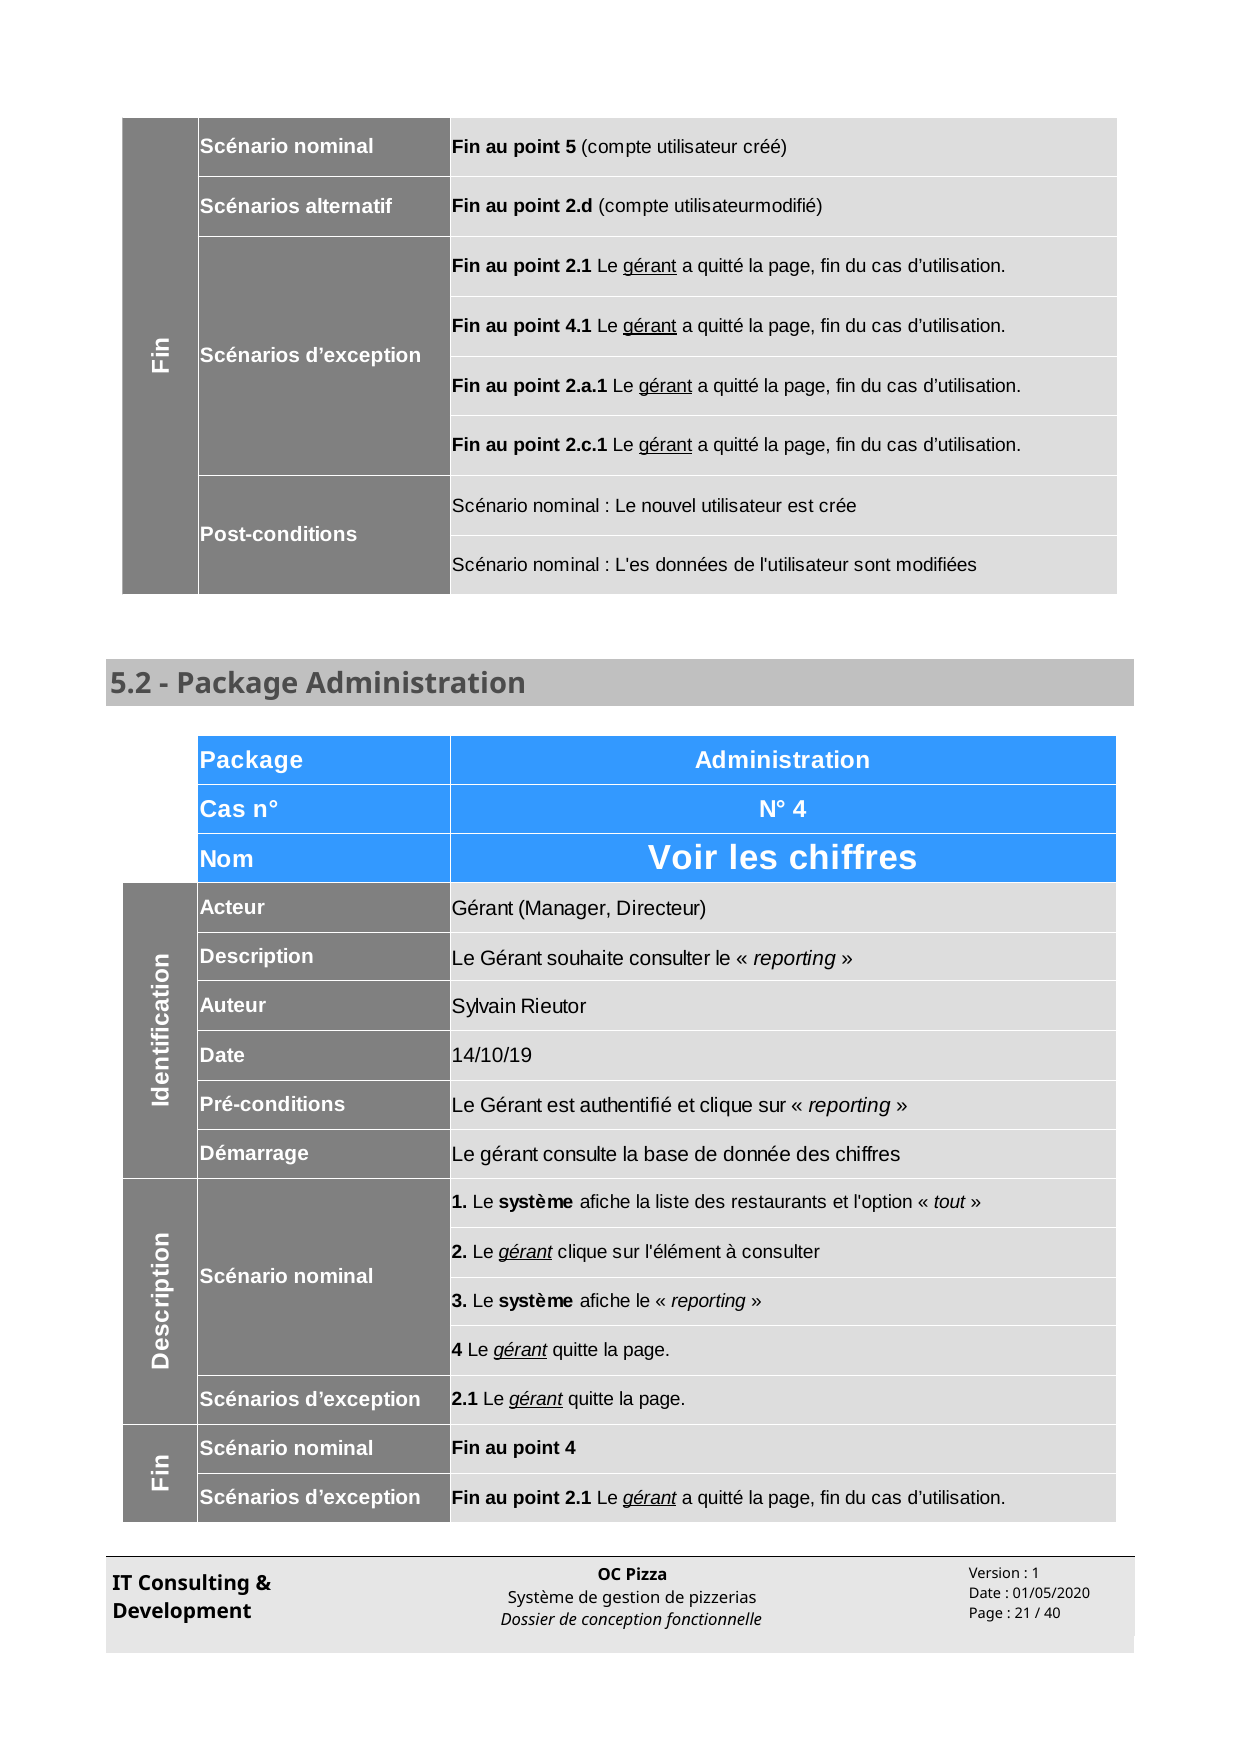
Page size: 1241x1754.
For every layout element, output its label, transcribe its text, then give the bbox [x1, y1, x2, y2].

subtitle Package Administration [107, 660, 1133, 705]
